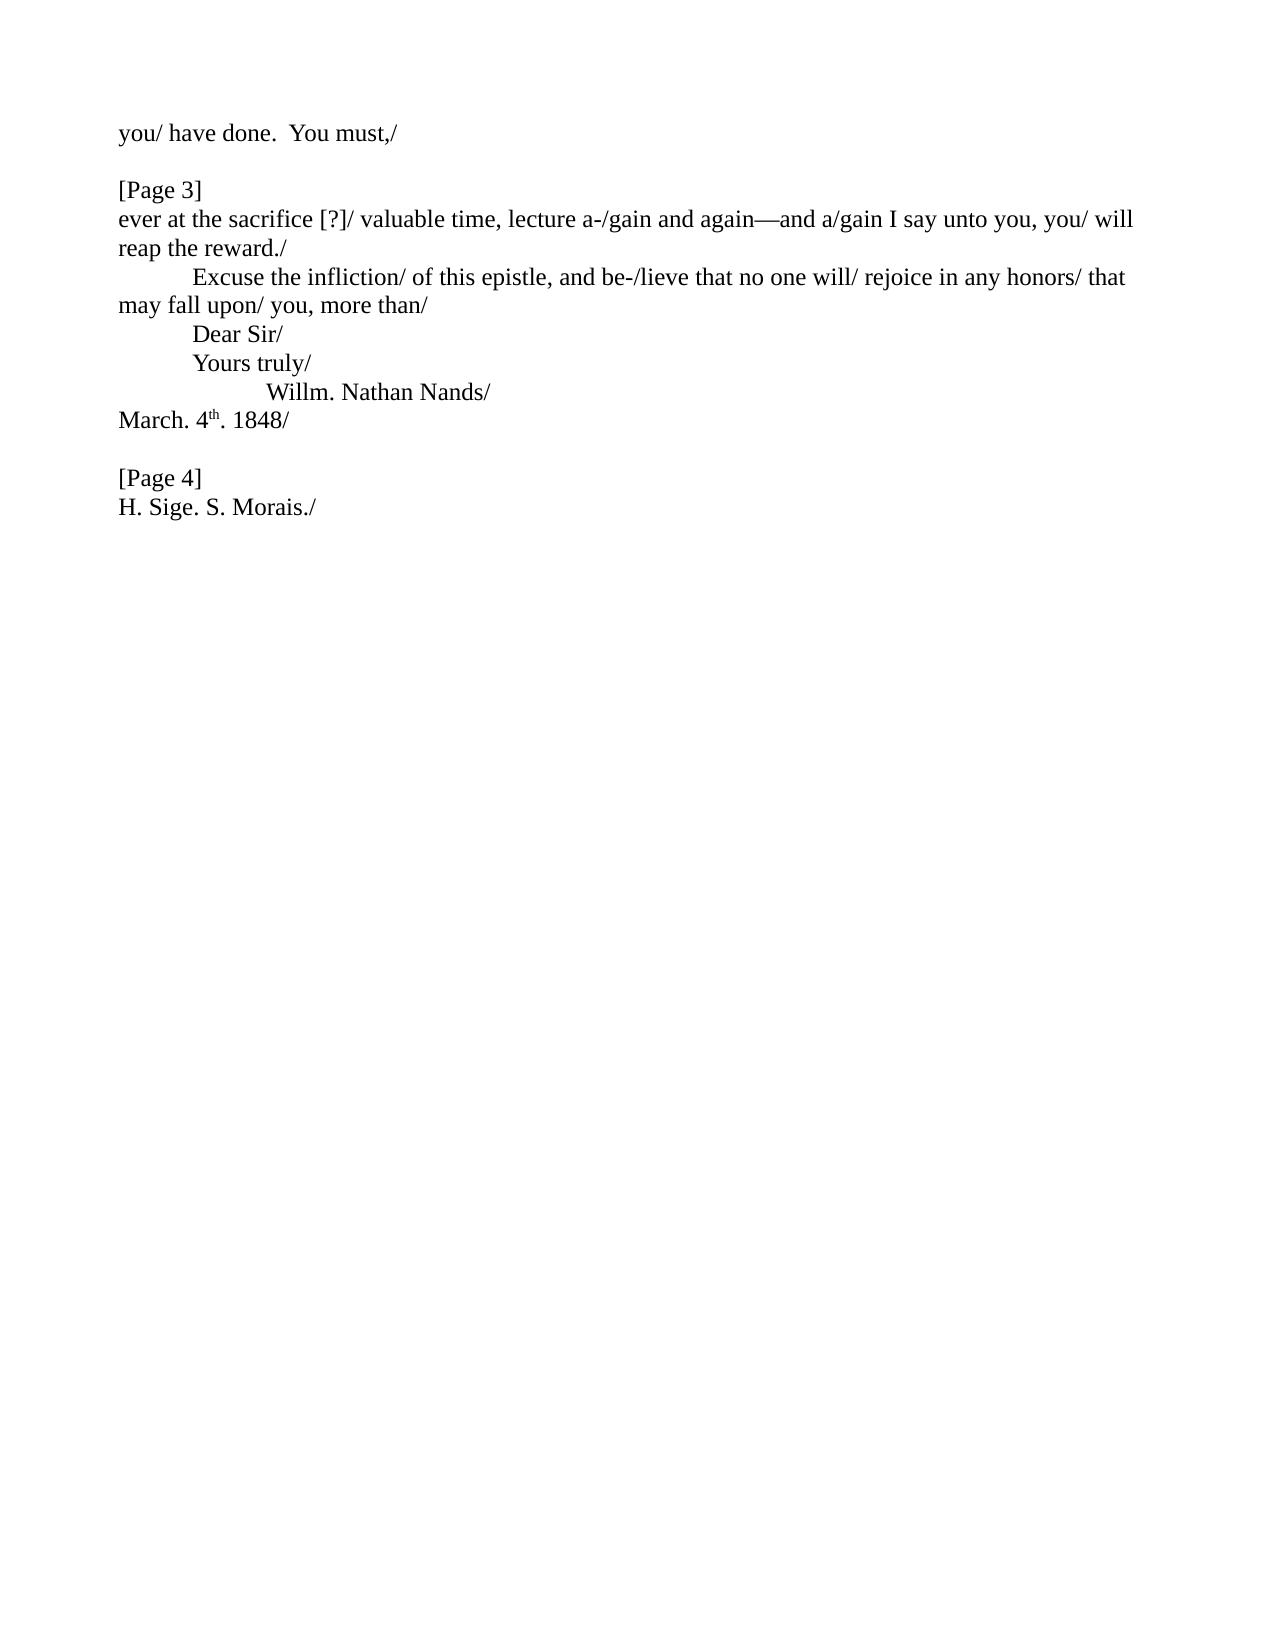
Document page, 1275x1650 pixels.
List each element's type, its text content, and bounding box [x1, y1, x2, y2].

text [Page 3] [118, 176, 1157, 204]
text you/ have done. You must,/ [118, 118, 1157, 147]
text Dear Sir/ [118, 319, 1157, 348]
text Excuse the infliction/ of this epistle, and be-/lieve that no one will/ rejoice in any honors/ that may fall upon/ you, more than/ [118, 262, 1157, 319]
text March. 4th. 1848/ [118, 406, 1157, 434]
text Willm. Nathan Nands/ [118, 377, 1157, 406]
text Yours truly/ [118, 348, 1157, 377]
text [Page 4] [118, 463, 1157, 492]
text ever at the sacrifice [?]/ valuable time, lecture a-/gain and again—and a/gain I say unto you, you/ will reap the reward./ [118, 204, 1157, 262]
text H. Sige. S. Morais./ [118, 492, 1157, 521]
